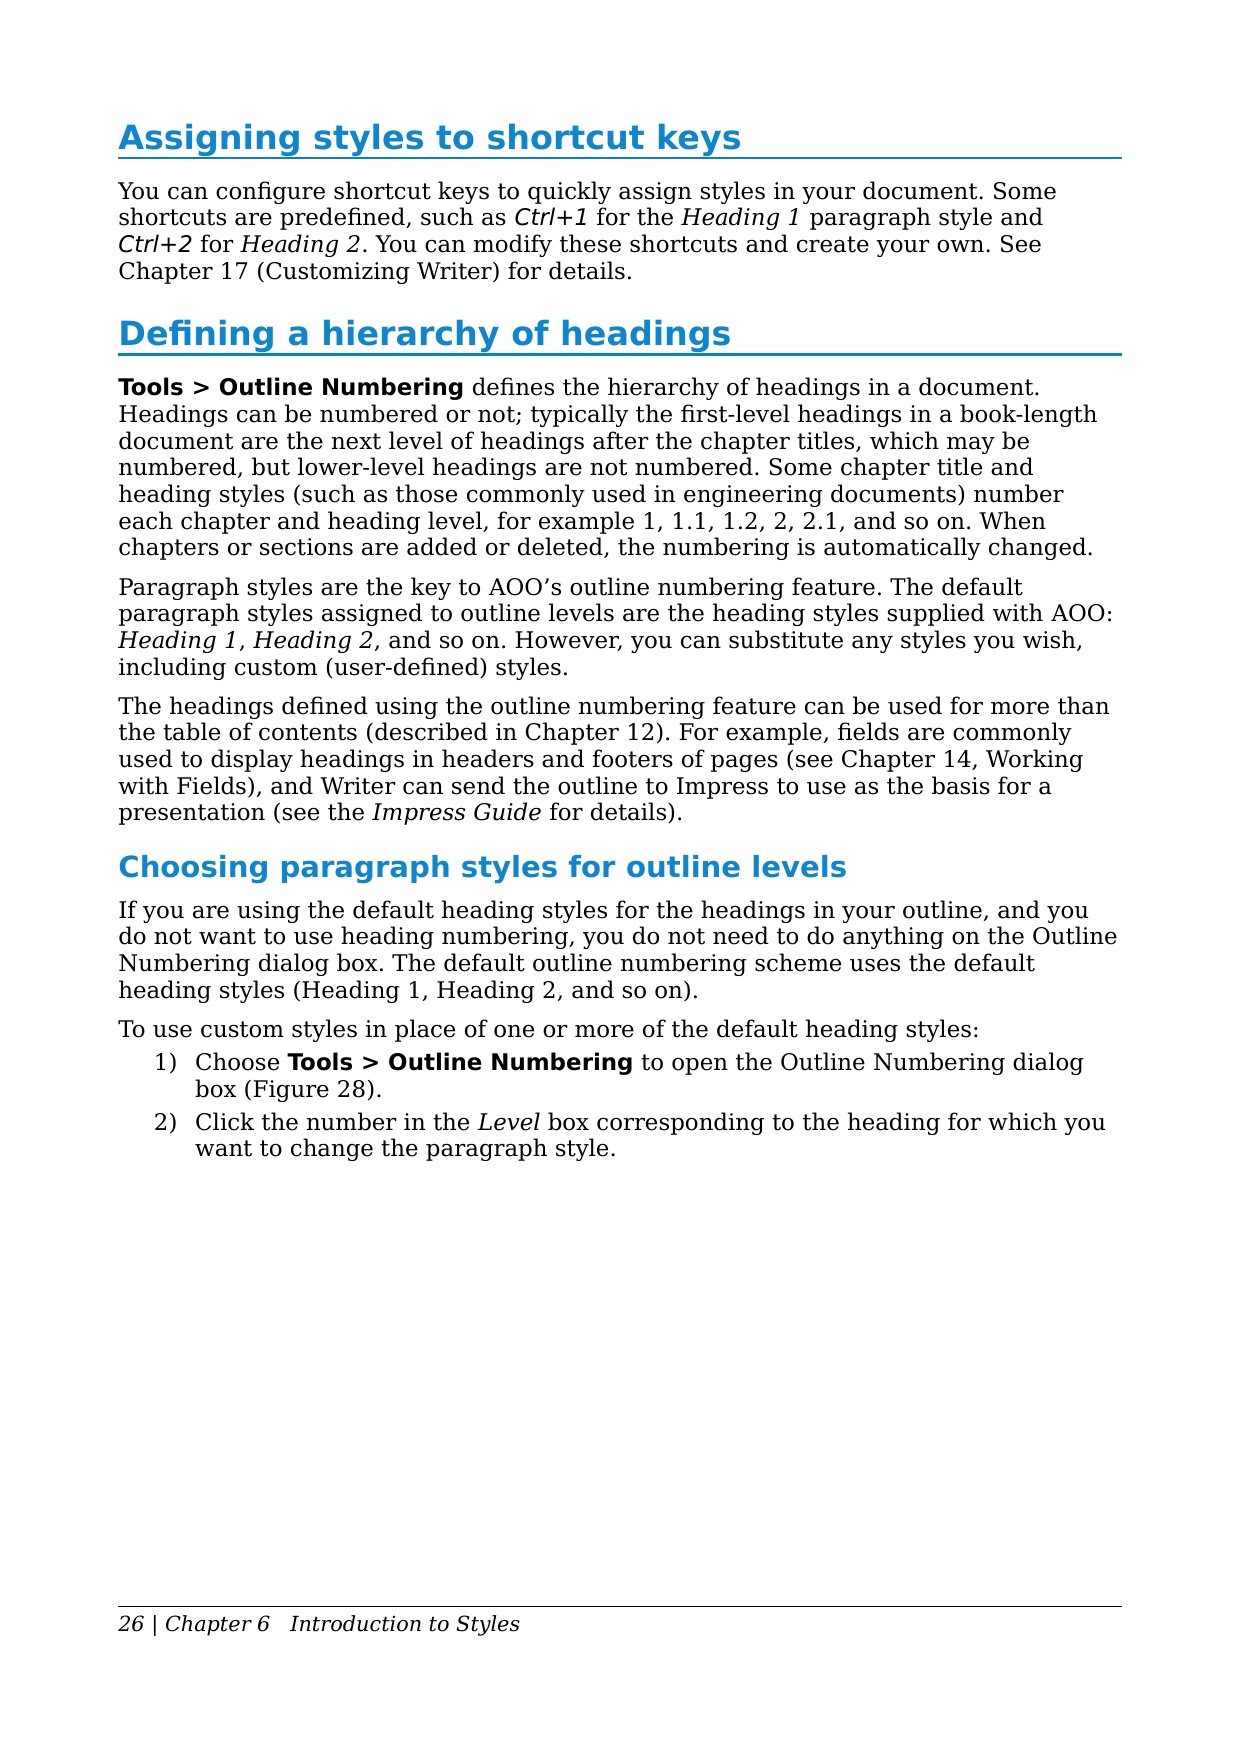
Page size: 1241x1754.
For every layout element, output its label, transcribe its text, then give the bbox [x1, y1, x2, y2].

list Choose Tools > Outline Numbering to open the Outline Numbering dialog box (Figure 28). [177, 1049, 1122, 1102]
text If you are using the default heading styles for the headings in your outline, and you do not want to use heading numbering, you do not need to do anything on the Outline Numbering dialog box. The default outline numbering scheme uses the default heading styles (Heading 1, Heading 2, and so on). [118, 897, 1122, 1003]
text Tools > Outline Numbering defines the hierarchy of headings in a document. Headings can be numbered or not; typically the first-level headings in a book-length document are the next level of headings after the chapter titles, which may be numbered, but lower-level headings are not numbered. Some chapter title and heading styles (such as those commonly used in engineering documents) number each chapter and heading level, for example 1, 1.1, 1.2, 2, 2.1, and so on. When chapters or sections are added or deleted, the numbering is automatically changed. [118, 374, 1122, 561]
text Paragraph styles are the key to AOO’s outline numbering feature. The default paragraph styles assigned to outline levels are the heading styles supplied with AOO: Heading 1, Heading 2, and so on. However, you can substitute any styles you wish, including custom (user-defined) styles. [118, 574, 1122, 680]
subtitle Choosing paragraph styles for outline levels [118, 850, 1122, 884]
list Click the number in the Level box corresponding to the heading for which you want to change the paragraph style. [177, 1109, 1122, 1162]
list You can configure shortcut keys to quickly assign styles in your document. Some shortcuts are predefined, such as Ctrl+1 for the Heading 1 paragraph style and Ctrl+2 for Heading 2. You can modify these shortcuts and create your own. See Chapter 17 (Customizing Writer) for details. [118, 178, 1122, 284]
list To use custom styles in place of one or more of the default heading styles: [118, 1016, 1122, 1043]
subtitle Assigning styles to shortcut keys [118, 118, 1122, 157]
subtitle Defining a hierarchy of headings [118, 315, 1122, 353]
text The headings defined using the outline numbering feature can be used for more than the table of contents (described in Chapter 12). For example, fields are commonly used to display headings in headers and footers of pages (see Chapter 14, Working with Fields), and Writer can send the outline to Impress to use as the basis for a presentation (see the Impress Guide for details). [118, 693, 1122, 826]
